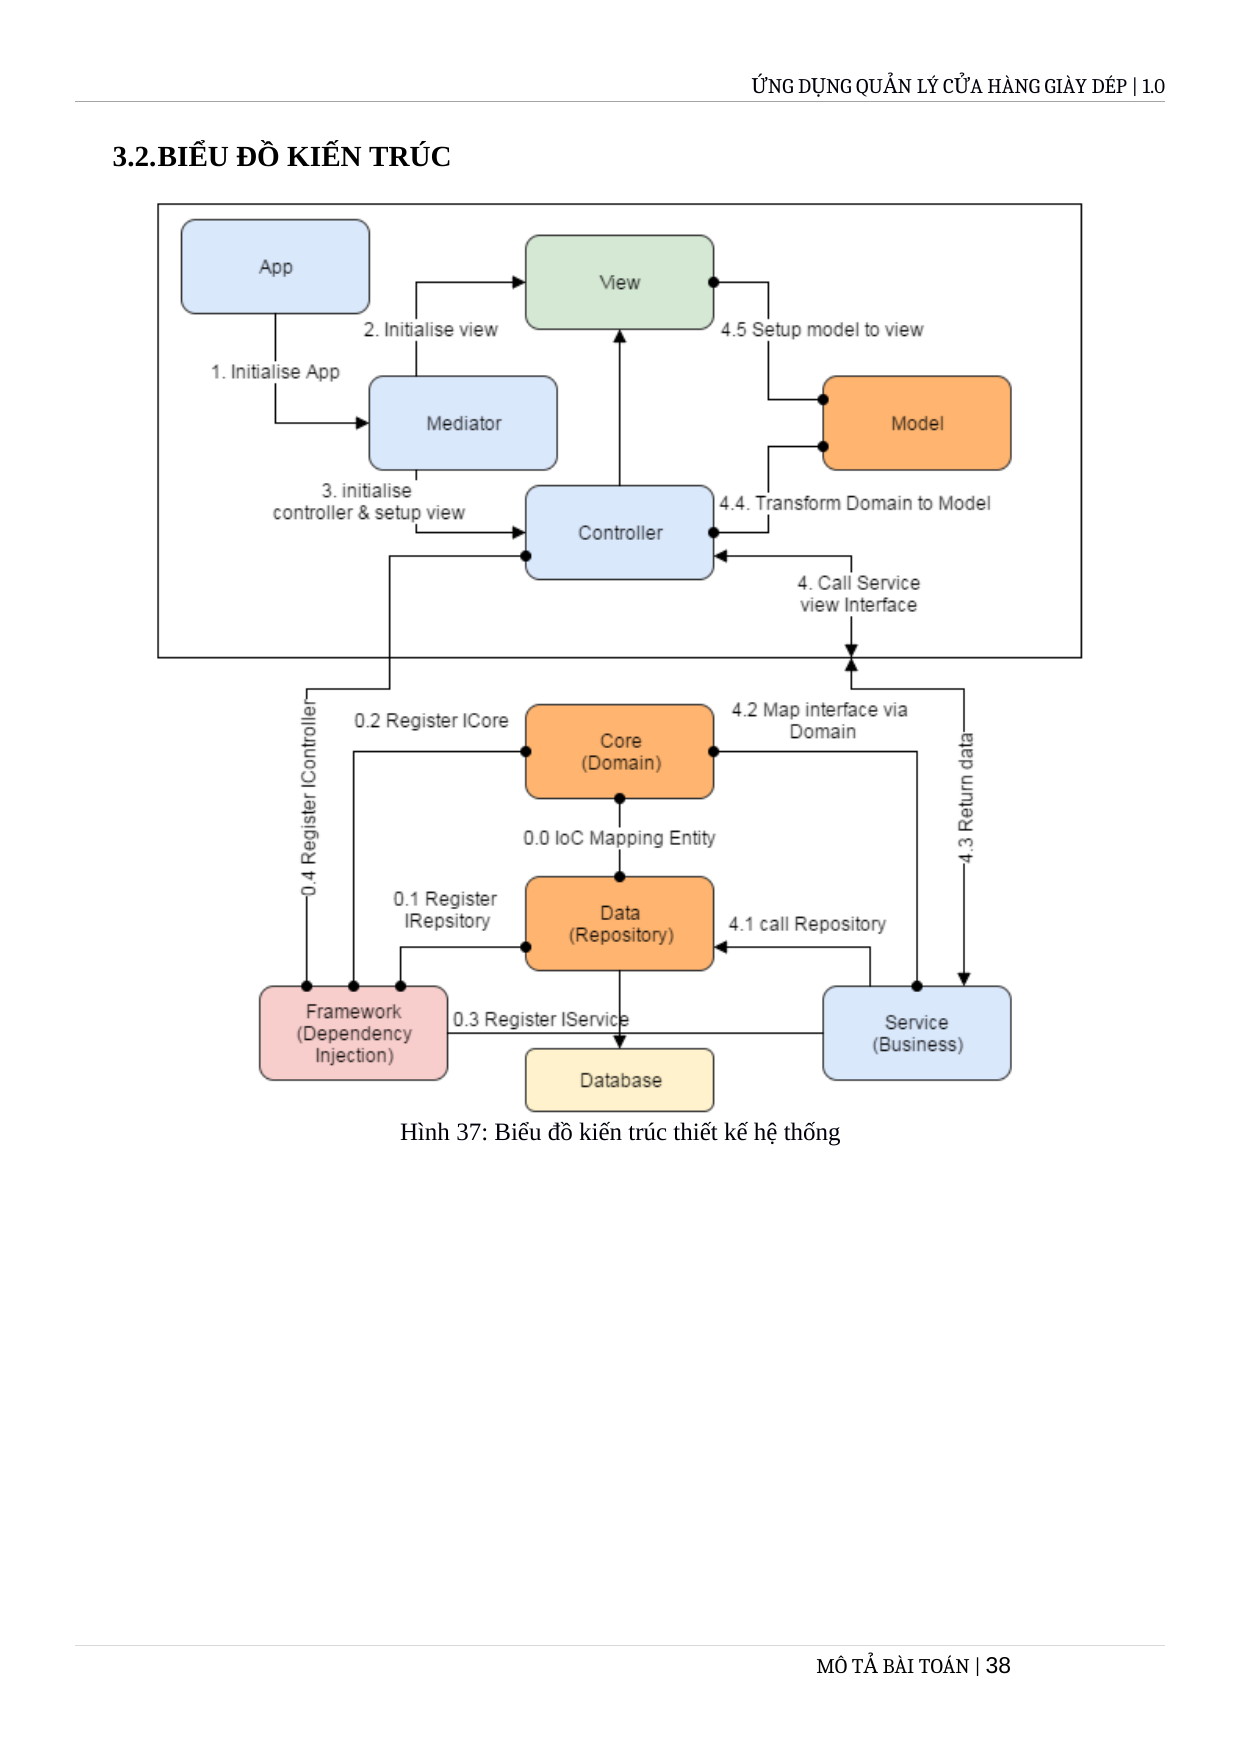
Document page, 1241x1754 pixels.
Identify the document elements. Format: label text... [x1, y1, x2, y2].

text Hình 37: Biểu đồ kiến trúc thiết kế hệ thống [75, 1117, 1165, 1146]
subtitle BIỂU ĐỒ KIẾN TRÚC [112, 139, 1165, 173]
